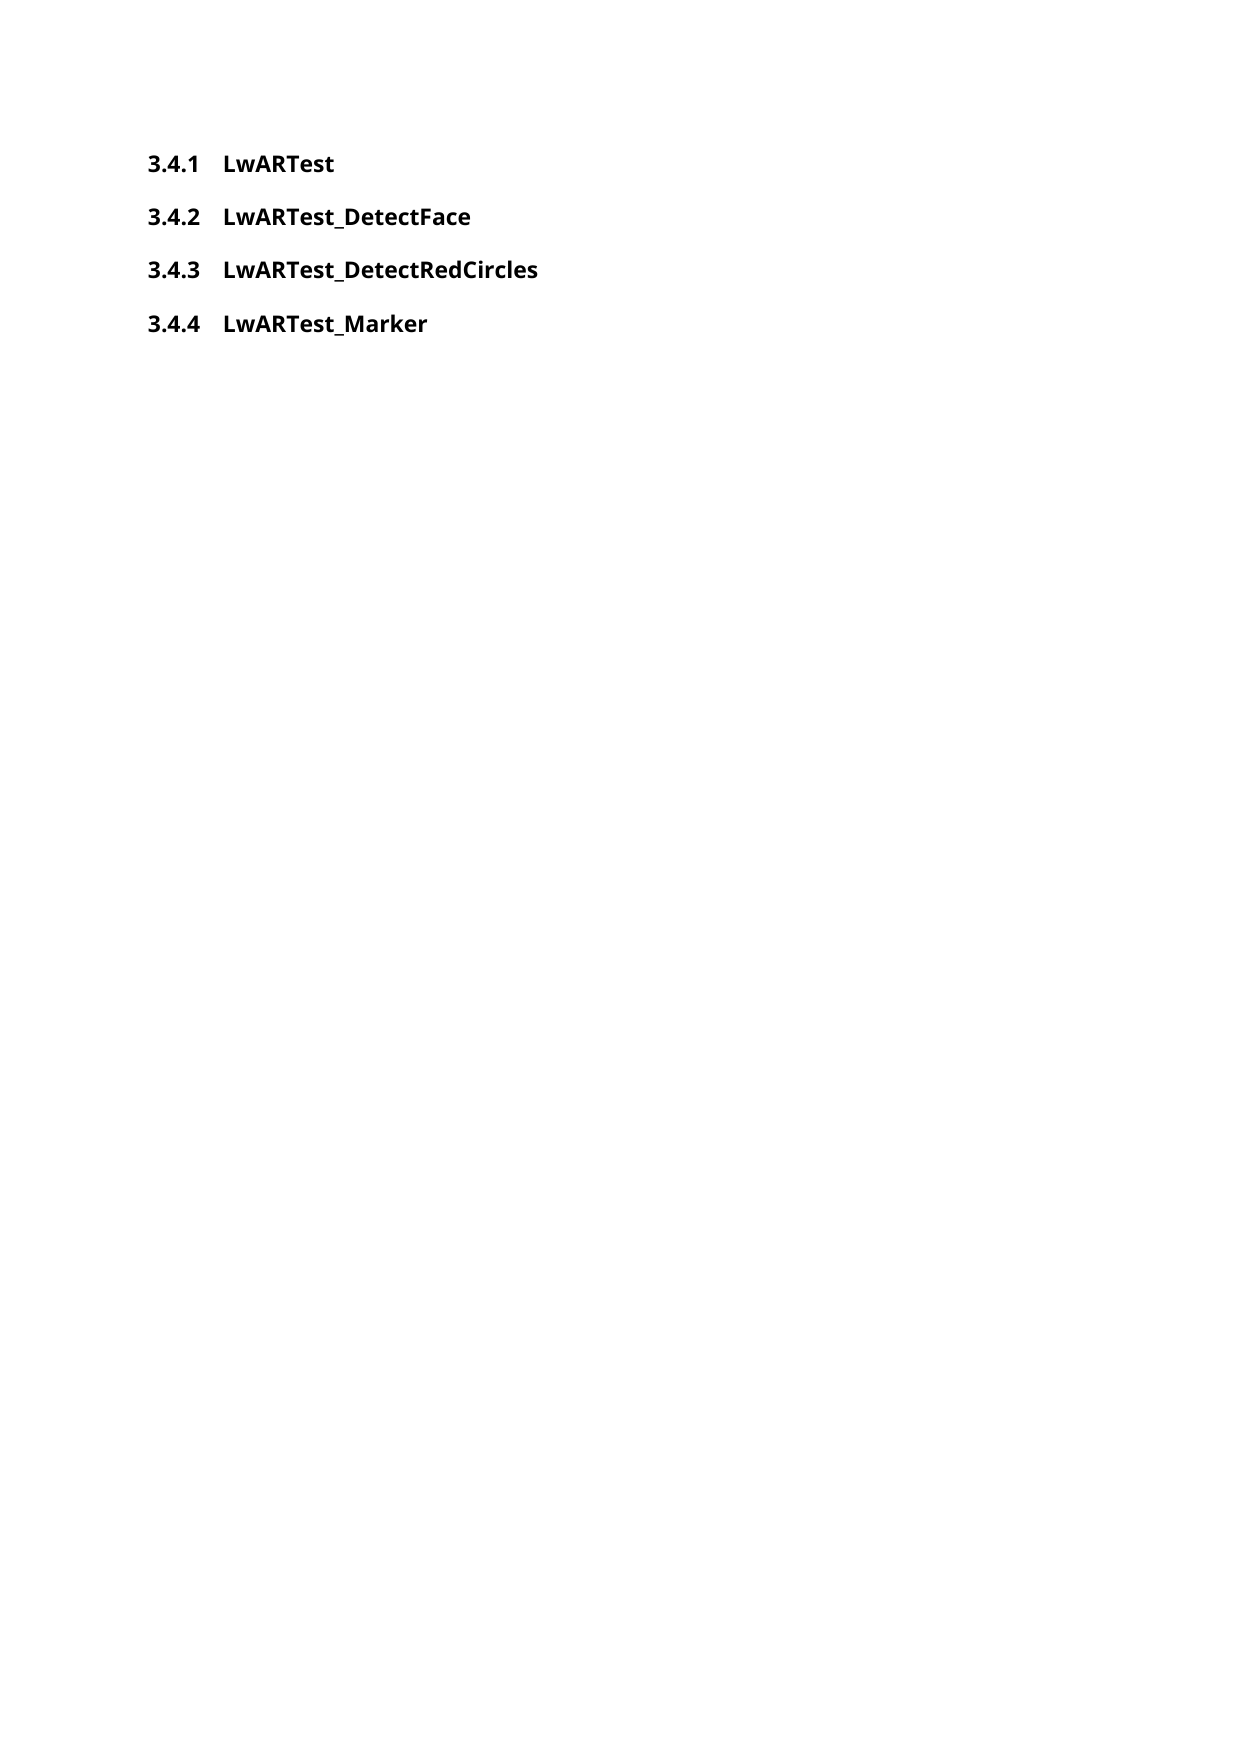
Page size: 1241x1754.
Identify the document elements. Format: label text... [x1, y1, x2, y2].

subtitle LwARTest [148, 148, 1093, 179]
subtitle LwARTest_DetectFace [148, 201, 1093, 232]
subtitle LwARTest_DetectRedCircles [148, 254, 1093, 286]
subtitle LwARTest_Marker [148, 308, 1093, 339]
